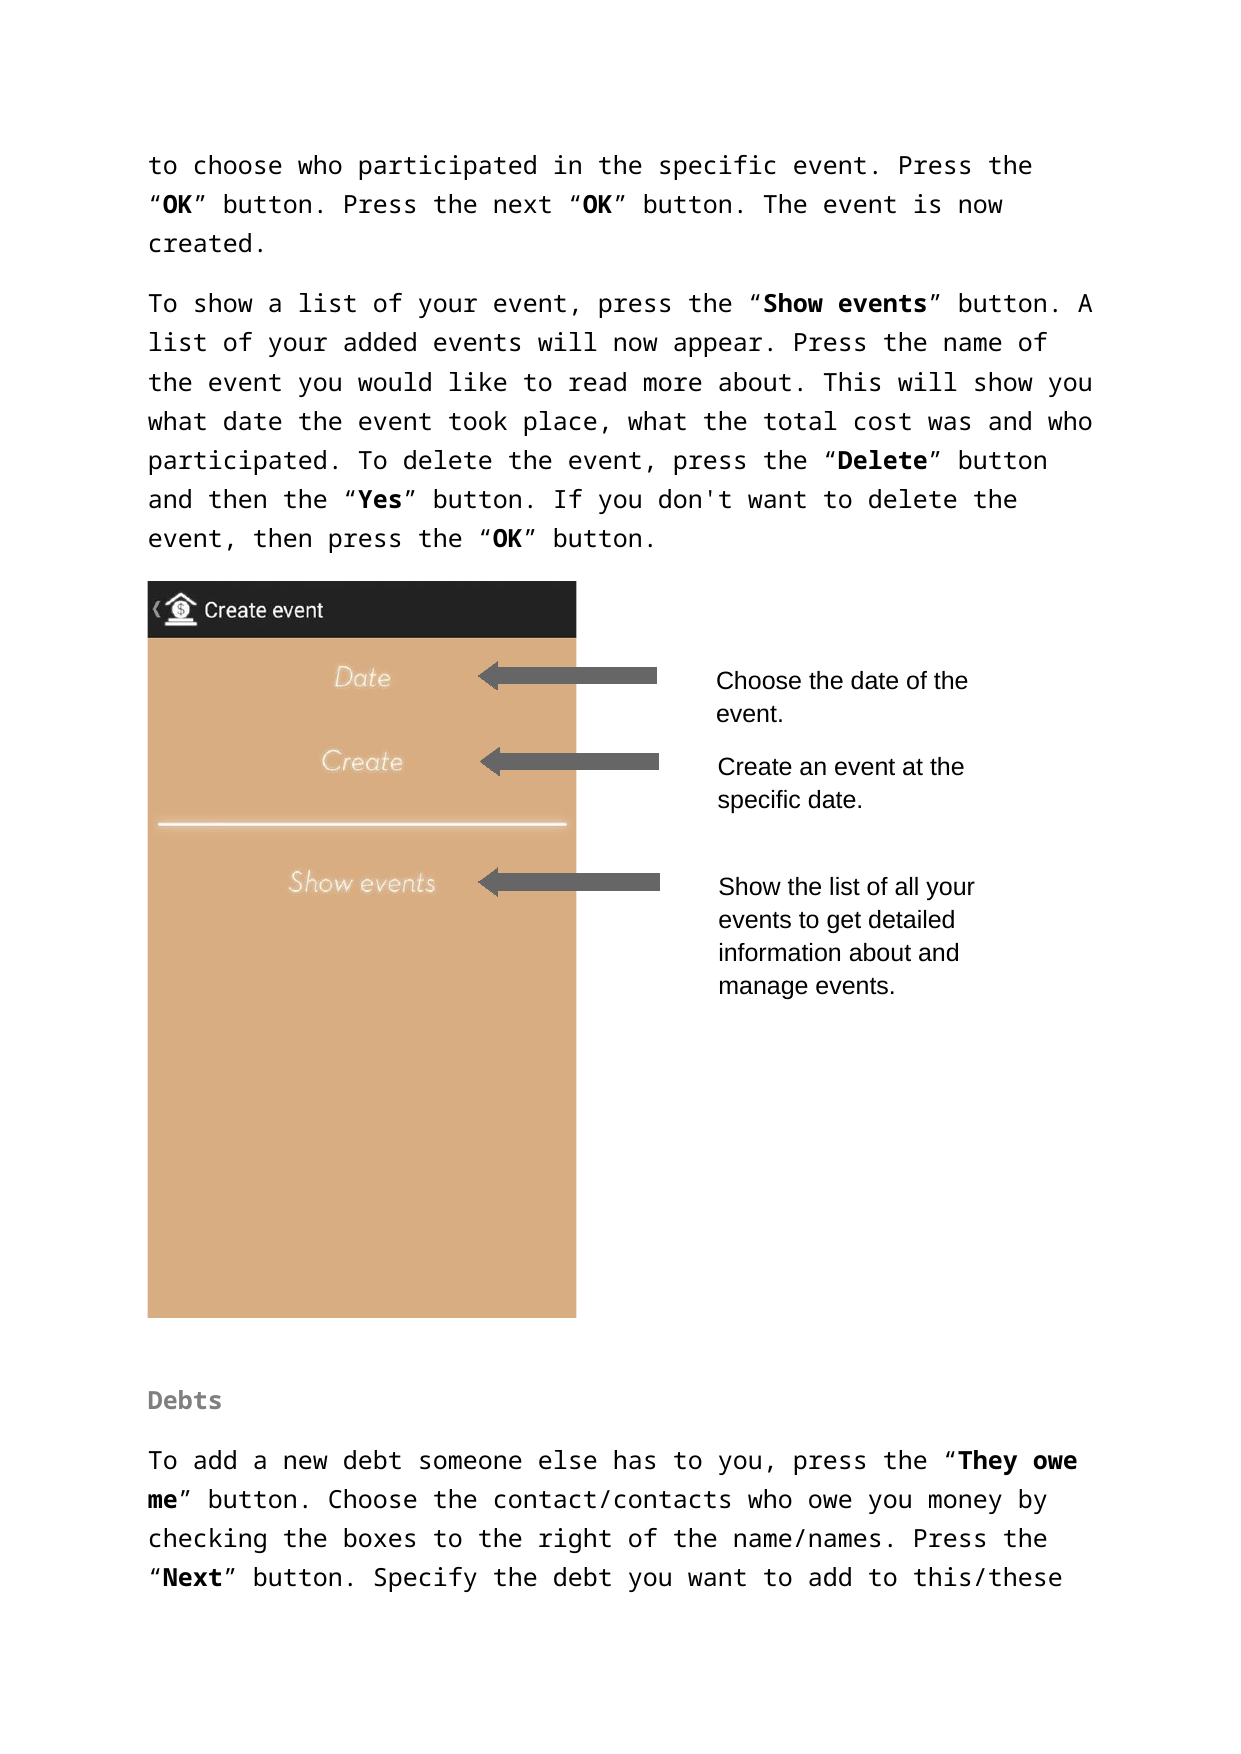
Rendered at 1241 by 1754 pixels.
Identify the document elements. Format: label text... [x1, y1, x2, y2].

text Debts [148, 1382, 1093, 1416]
text to choose who participated in the specific event. Press the “OK” button. Press the next “OK” button. The event is now created. [148, 148, 1093, 260]
text To show a list of your event, press the “Show events” button. A list of your added events will now appear. Press the name of the event you would like to read more about. This will show you what date the event took place, what the total cost was and who participated. To delete the event, press the “Delete” button and then the “Yes” button. If you don't want to delete the event, then press the “OK” button. [148, 286, 1093, 555]
text To add a new debt someone else has to you, press the “They owe me” button. Choose the contact/contacts who owe you money by checking the boxes to the right of the name/names. Press the “Next” button. Specify the debt you want to add to this/these [148, 1442, 1093, 1594]
picture [147, 581, 577, 1318]
